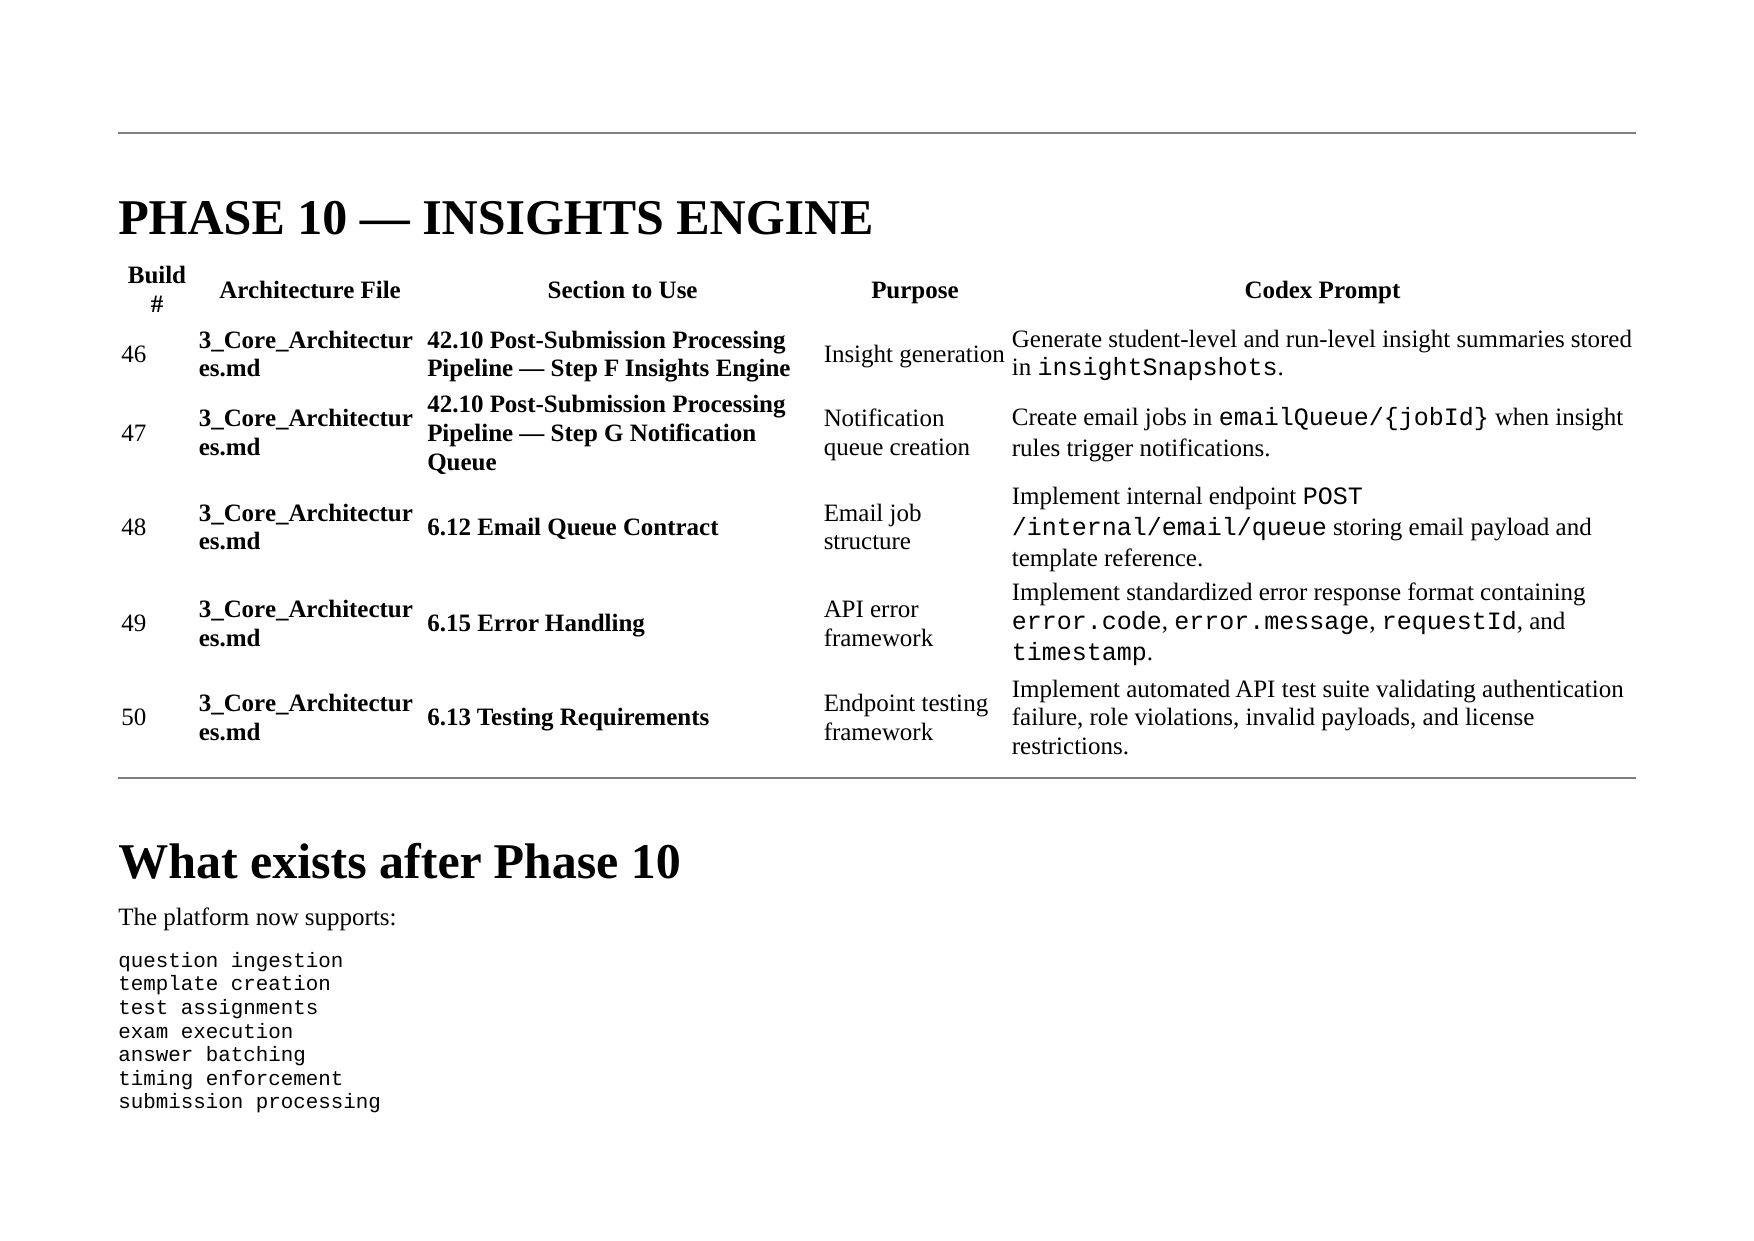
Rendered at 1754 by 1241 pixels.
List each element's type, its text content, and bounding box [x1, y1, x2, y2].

table_cell Implement standardized error response format containing error.code, error.message, requestId, and timestamp. [1009, 575, 1636, 671]
text submission processing [118, 1092, 1636, 1115]
table_cell 6.15 Error Handling [424, 575, 821, 671]
text question ingestion [118, 950, 1636, 973]
table_cell Insight generation [821, 321, 1009, 386]
table_cell Generate student-level and run-level insight summaries stored in insightSnapshots. [1009, 321, 1636, 386]
table_header Section to Use [424, 258, 821, 321]
table_cell 48 [118, 478, 196, 574]
table_cell Implement internal endpoint POST /internal/email/queue storing email payload and template reference. [1009, 478, 1636, 574]
table_cell 6.13 Testing Requirements [424, 671, 821, 763]
text exam execution [118, 1021, 1636, 1044]
text answer batching [118, 1044, 1636, 1068]
table_cell 3_Core_Architectures.md [196, 386, 424, 478]
table_cell 42.10 Post-Submission Processing Pipeline — Step G Notification Queue [424, 386, 821, 478]
table_cell API error framework [821, 575, 1009, 671]
table_cell 6.12 Email Queue Contract [424, 478, 821, 574]
table_header Architecture File [196, 258, 424, 321]
table_header Codex Prompt [1009, 258, 1636, 321]
table_cell 3_Core_Architectures.md [196, 321, 424, 386]
table_cell Email job structure [821, 478, 1009, 574]
table_cell 49 [118, 575, 196, 671]
table_header Build # [118, 258, 196, 321]
table_header Purpose [821, 258, 1009, 321]
text template creation [118, 973, 1636, 997]
table_cell Create email jobs in emailQueue/{jobId} when insight rules trigger notifications. [1009, 386, 1636, 478]
table_cell Implement automated API test suite validating authentication failure, role violations, invalid payloads, and license restrictions. [1009, 671, 1636, 763]
table_cell Endpoint testing framework [821, 671, 1009, 763]
table_cell 3_Core_Architectures.md [196, 478, 424, 574]
table_cell 3_Core_Architectures.md [196, 575, 424, 671]
table_cell Notification queue creation [821, 386, 1009, 478]
subtitle What exists after Phase 10 [118, 832, 1636, 889]
table_cell 47 [118, 386, 196, 478]
table_cell 3_Core_Architectures.md [196, 671, 424, 763]
text timing enforcement [118, 1068, 1636, 1092]
table_cell 50 [118, 671, 196, 763]
table_cell 42.10 Post-Submission Processing Pipeline — Step F Insights Engine [424, 321, 821, 386]
text The platform now supports: [118, 902, 1636, 931]
subtitle PHASE 10 — INSIGHTS ENGINE [118, 187, 1636, 245]
text test assignments [118, 997, 1636, 1021]
table_cell 46 [118, 321, 196, 386]
